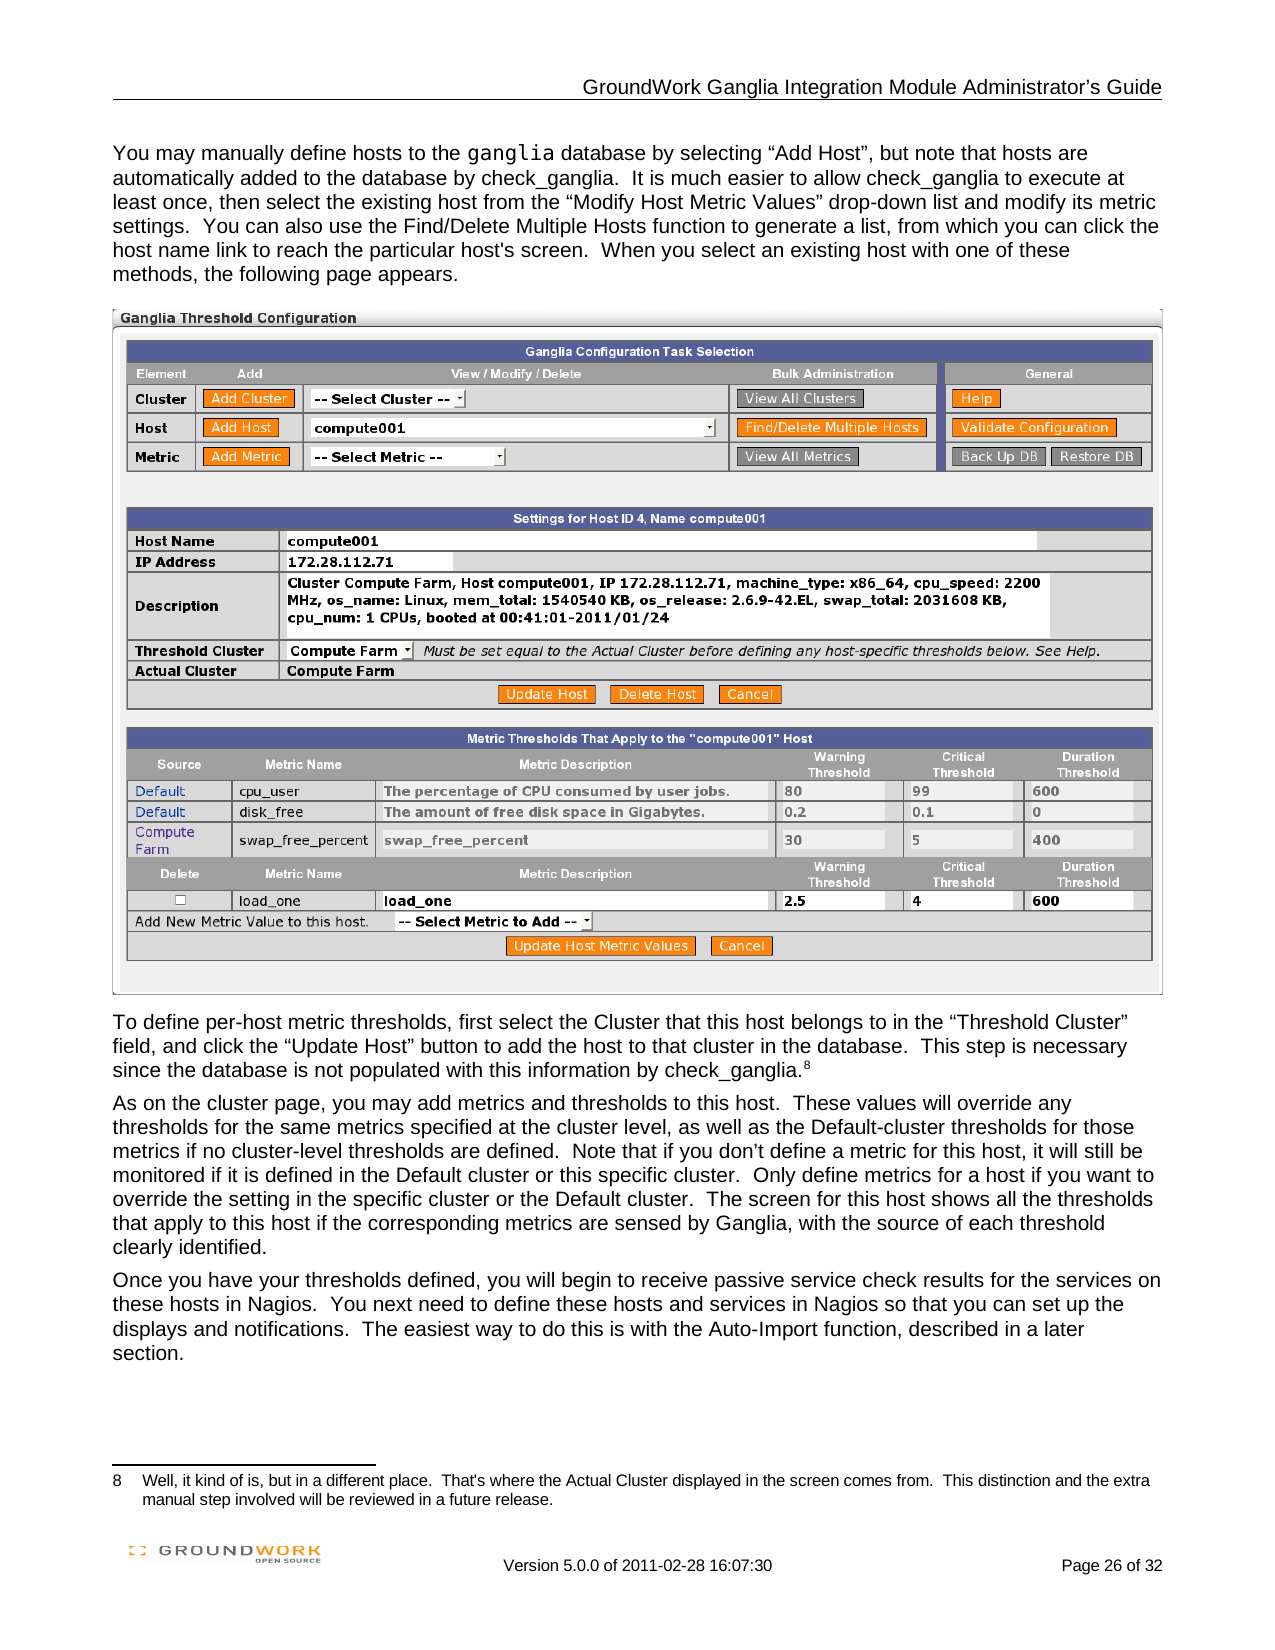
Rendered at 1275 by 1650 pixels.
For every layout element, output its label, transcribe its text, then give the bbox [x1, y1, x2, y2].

list Well, it kind of is, but in a different place. That's where the Actual Cluster displayed in the screen comes from. This distinction and the extra manual step involved will be reviewed in a future release. [112, 1471, 1162, 1509]
text As on the cluster page, you may add metrics and thresholds to this host. These values will override any thresholds for the same metrics specified at the cluster level, as well as the Default-cluster thresholds for those metrics if no cluster-level thresholds are defined. Note that if you don’t define a metric for this host, it will still be monitored if it is defined in the Default cluster or this specific cluster. Only define metrics for a host if you want to override the setting in the specific cluster or the Default cluster. The screen for this host shows all the thresholds that apply to this host if the corresponding metrics are sensed by Ganglia, with the source of each threshold clearly identified. [112, 1091, 1162, 1259]
picture [129, 1546, 321, 1563]
text You may manually define hosts to the ganglia database by selecting “Add Host”, but note that hosts are automatically added to the database by check_ganglia. It is much easier to allow check_ganglia to execute at least once, then select the existing host from the “Modify Host Metric Values” drop-down list and modify its metric settings. You can also use the Find/Delete Multiple Hosts function to generate a list, from which you can click the host name link to reach the particular host's screen. When you select an existing host with one of these methods, the following page appears. [112, 141, 1162, 286]
picture [112, 309, 1163, 995]
text To define per-host metric thresholds, first select the Cluster that this host belongs to in the “Threshold Cluster” field, and click the “Update Host” button to add the host to that cluster in the database. This step is necessary since the database is not populated with this information by check_ganglia. [112, 995, 1162, 1082]
text Once you have your thresholds defined, you will begin to receive passive service check results for the services on these hosts in Nagios. You next need to define these hosts and services in Nagios so that you can set up the displays and notifications. The easiest way to do this is with the Auto-Import function, described in a later section. [112, 1268, 1162, 1364]
text [112, 295, 1162, 309]
